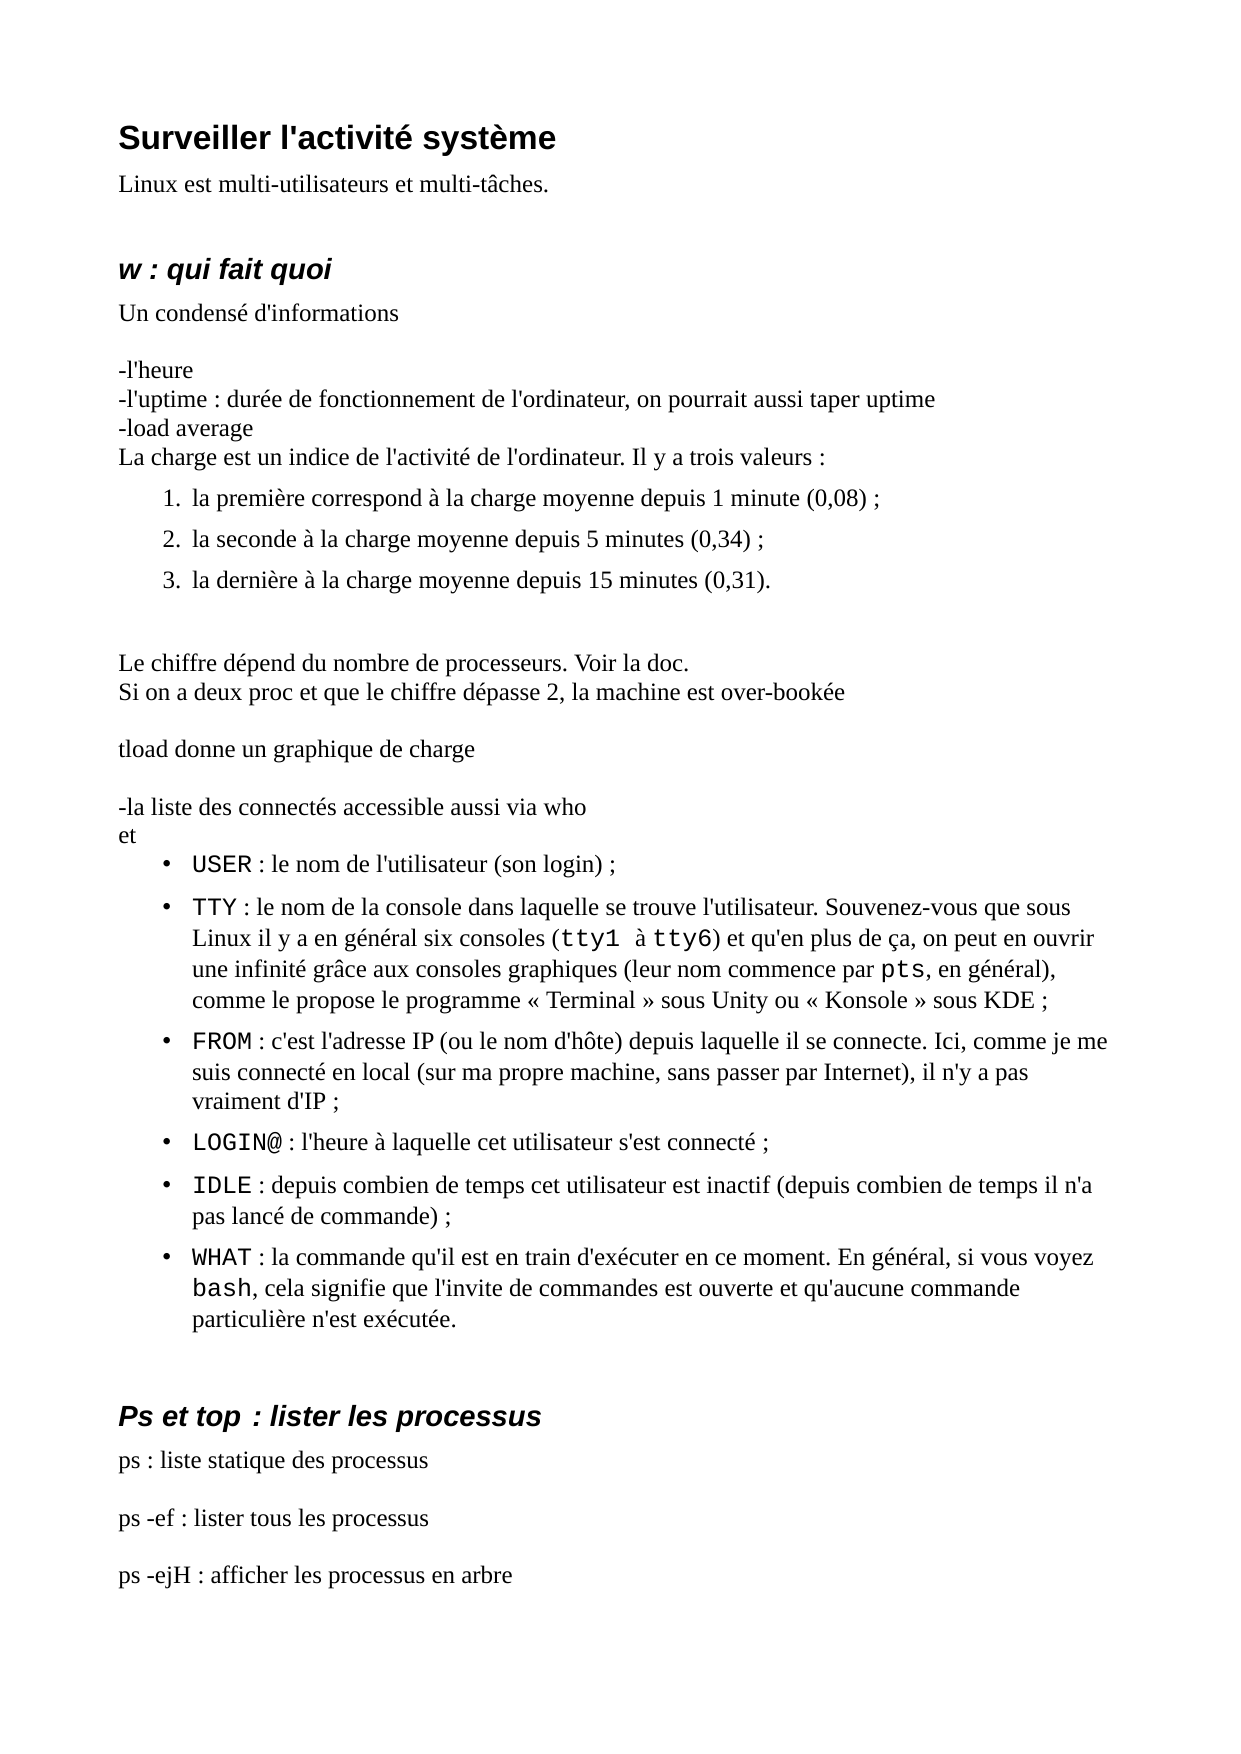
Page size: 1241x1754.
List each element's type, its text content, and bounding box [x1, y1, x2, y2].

subtitle Ps et top : lister les processus [118, 1399, 1122, 1433]
text -la liste des connectés accessible aussi via who [118, 792, 1122, 820]
list la dernière à la charge moyenne depuis 15 minutes (0,31). [162, 565, 1122, 594]
text tload donne un graphique de charge [118, 734, 1122, 763]
text Un condensé d'informations [118, 298, 1122, 327]
text -load average [118, 413, 1122, 442]
list la seconde à la charge moyenne depuis 5 minutes (0,34) ; [162, 524, 1122, 553]
subtitle w : qui fait quoi [118, 252, 1122, 285]
list la première correspond à la charge moyenne depuis 1 minute (0,08) ; [162, 483, 1122, 512]
list TTY : le nom de la console dans laquelle se trouve l'utilisateur. Souvenez-vous que sous Linux il y a en général six consoles (tty1 à tty6) et qu'en plus de ça, on peut en ouvrir une infinité grâce aux consoles graphiques (leur nom commence par pts, en général), comme le propose le programme « Terminal » sous Unity ou « Konsole » sous KDE ; [162, 892, 1122, 1014]
list WHAT : la commande qu'il est en train d'exécuter en ce moment. En général, si vous voyez bash, cela signifie que l'invite de commandes est ouverte et qu'aucune commande particulière n'est exécutée. [162, 1242, 1122, 1333]
text et [118, 820, 1122, 849]
text ps -ejH : afficher les processus en arbre [118, 1560, 1122, 1589]
list LOGIN@ : l'heure à laquelle cet utilisateur s'est connecté ; [162, 1127, 1122, 1158]
text ps -ef : lister tous les processus [118, 1503, 1122, 1531]
subtitle Surveiller l'activité système [118, 118, 1122, 157]
text Linux est multi-utilisateurs et multi-tâches. [118, 169, 1122, 198]
text -l'uptime : durée de fonctionnement de l'ordinateur, on pourrait aussi taper uptime [118, 384, 1122, 413]
text Le chiffre dépend du nombre de processeurs. Voir la doc. [118, 648, 1122, 677]
text ps : liste statique des processus [118, 1445, 1122, 1474]
list FROM : c'est l'adresse IP (ou le nom d'hôte) depuis laquelle il se connecte. Ici, comme je me suis connecté en local (sur ma propre machine, sans passer par Internet), il n'y a pas vraiment d'IP ; [162, 1026, 1122, 1114]
text La charge est un indice de l'activité de l'ordinateur. Il y a trois valeurs : [118, 442, 1122, 470]
list USER : le nom de l'utilisateur (son login) ; [162, 849, 1122, 880]
text Si on a deux proc et que le chiffre dépasse 2, la machine est over-bookée [118, 677, 1122, 705]
list IDLE : depuis combien de temps cet utilisateur est inactif (depuis combien de temps il n'a pas lancé de commande) ; [162, 1170, 1122, 1230]
text -l'heure [118, 355, 1122, 384]
